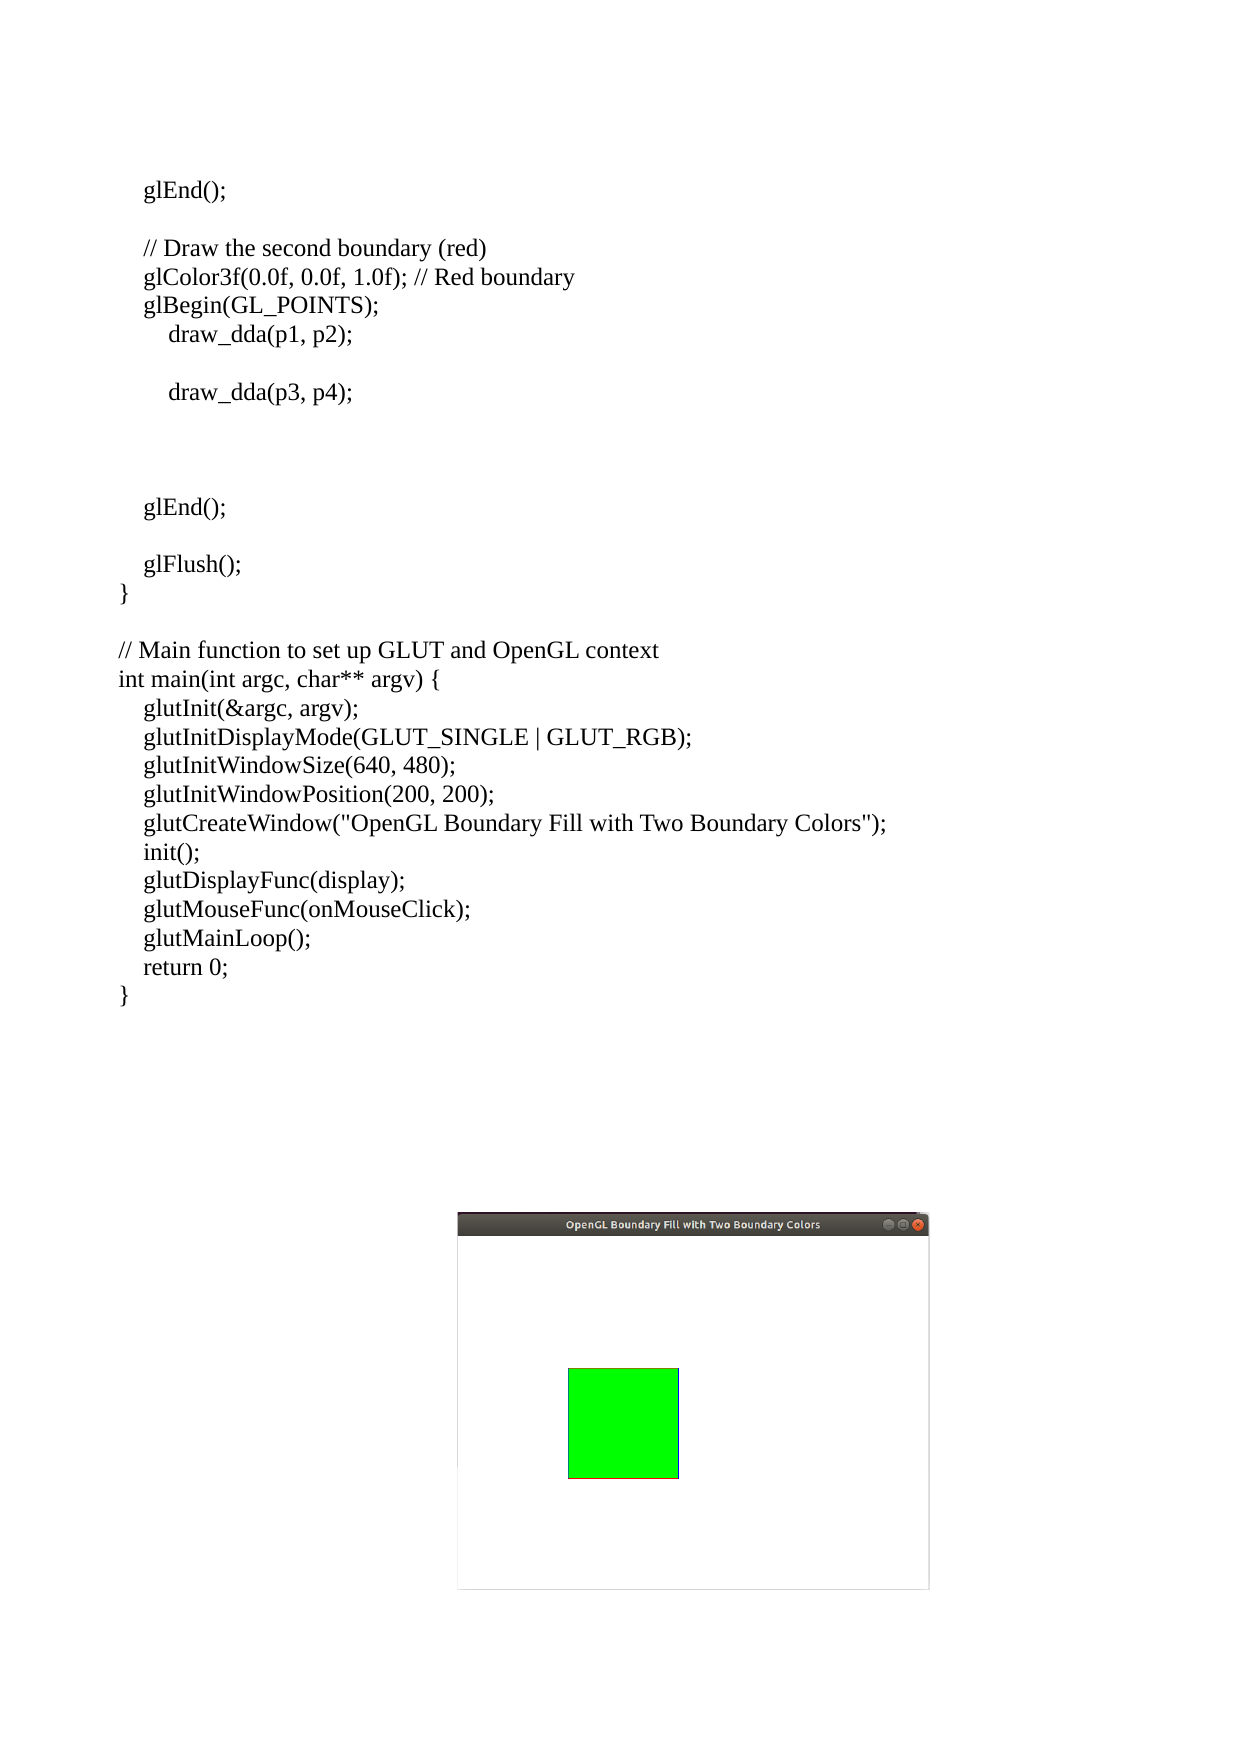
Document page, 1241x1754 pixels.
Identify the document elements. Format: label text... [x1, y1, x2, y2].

text init(); [118, 837, 1122, 866]
text draw_dda(p1, p2); [118, 319, 1122, 348]
text glutInitDisplayMode(GLUT_SINGLE | GLUT_RGB); [118, 722, 1122, 751]
text // Draw the second boundary (red) [118, 233, 1122, 262]
text int main(int argc, char** argv) { [118, 664, 1122, 693]
text glutInitWindowSize(640, 480); [118, 751, 1122, 779]
text glutDisplayFunc(display); [118, 866, 1122, 894]
picture [457, 1212, 904, 1590]
text // Main function to set up GLUT and OpenGL context [118, 636, 1122, 664]
text glFlush(); [118, 549, 1122, 578]
text } [118, 981, 1122, 1009]
text glutInitWindowPosition(200, 200); [118, 779, 1122, 808]
text } [118, 578, 1122, 607]
text glBegin(GL_POINTS); [118, 291, 1122, 319]
text glColor3f(0.0f, 0.0f, 1.0f); // Red boundary [118, 262, 1122, 291]
text draw_dda(p3, p4); [118, 377, 1122, 406]
text glEnd(); [118, 176, 1122, 204]
text glEnd(); [118, 492, 1122, 521]
text glutMainLoop(); [118, 923, 1122, 952]
text glutCreateWindow("OpenGL Boundary Fill with Two Boundary Colors"); [118, 808, 1122, 837]
text glutInit(&argc, argv); [118, 693, 1122, 722]
text glutMouseFunc(onMouseClick); [118, 894, 1122, 923]
text return 0; [118, 952, 1122, 981]
